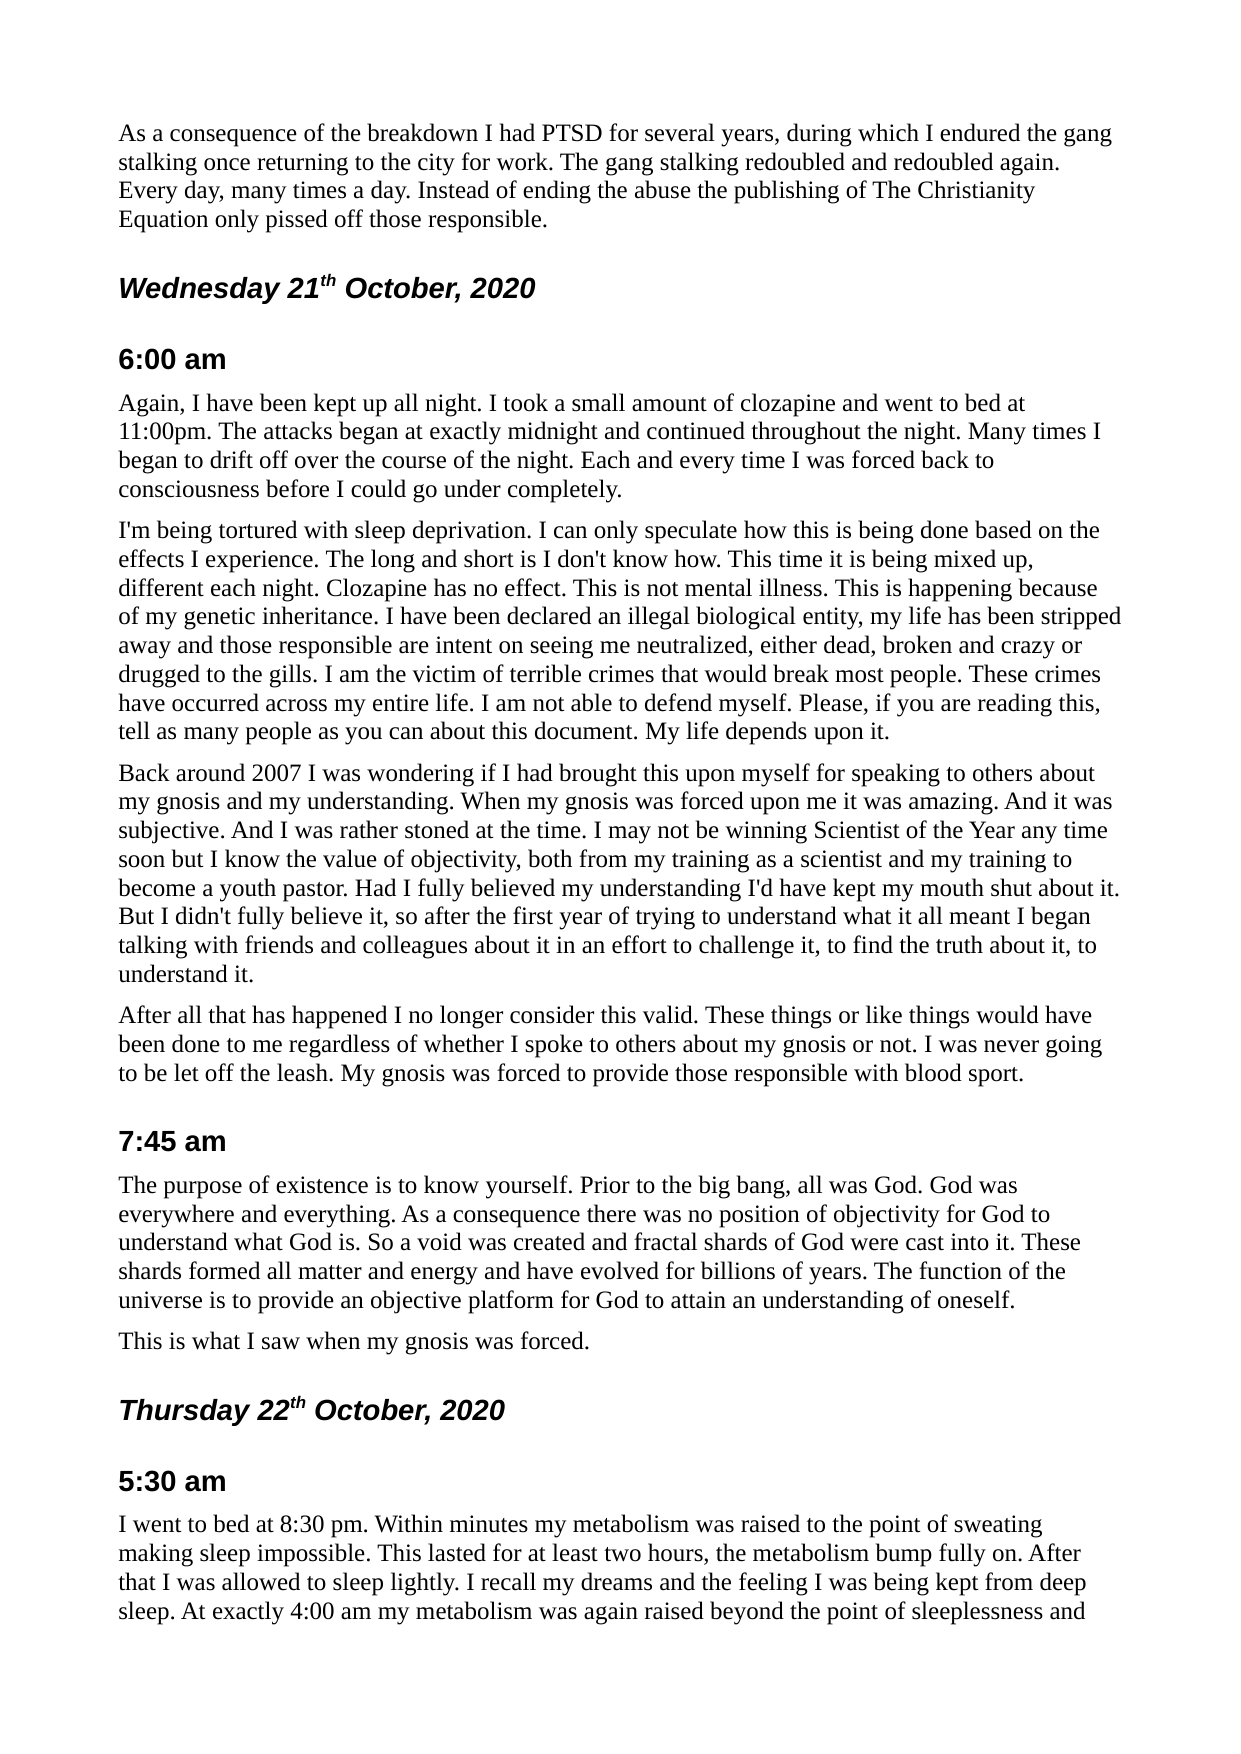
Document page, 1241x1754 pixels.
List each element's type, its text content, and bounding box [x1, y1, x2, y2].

text I went to bed at 8:30 pm. Within minutes my metabolism was raised to the point of sweating making sleep impossible. This lasted for at least two hours, the metabolism bump fully on. After that I was allowed to sleep lightly. I recall my dreams and the feeling I was being kept from deep sleep. At exactly 4:00 am my metabolism was again raised beyond the point of sleeplessness and [118, 1509, 1122, 1624]
text I'm being tortured with sleep deprivation. I can only speculate how this is being done based on the effects I experience. The long and short is I don't know how. This time it is being mixed up, different each night. Clozapine has no effect. This is not mental illness. This is happening because of my genetic inheritance. I have been declared an illegal biological entity, my life has been stripped away and those responsible are intent on seeing me neutralized, either dead, broken and crazy or drugged to the gills. I am the victim of terrible crimes that would break most people. These crimes have occurred across my entire life. I am not able to defend myself. Please, if you are reading this, tell as many people as you can about this document. My life depends upon it. [118, 515, 1122, 745]
text As a consequence of the breakdown I had PTSD for several years, during which I endured the gang stalking once returning to the city for work. The gang stalking redoubled and redoubled again. Every day, many times a day. Instead of ending the abuse the publishing of The Christianity Equation only pissed off those responsible. [118, 118, 1122, 233]
subtitle 6:00 am [118, 342, 1122, 375]
text After all that has happened I no longer consider this valid. These things or like things would have been done to me regardless of whether I spoke to others about my gnosis or not. I was never going to be let off the leash. My gnosis was forced to provide those responsible with blood sport. [118, 1000, 1122, 1086]
text The purpose of existence is to know yourself. Prior to the big bang, all was God. God was everywhere and everything. As a consequence there was no position of objectivity for God to understand what God is. So a void was created and fractal shards of God were cast into it. These shards formed all matter and energy and have evolved for billions of years. The function of the universe is to provide an objective platform for God to attain an understanding of oneself. [118, 1170, 1122, 1314]
text Again, I have been kept up all night. I took a small amount of clozapine and went to bed at 11:00pm. The attacks began at exactly midnight and continued throughout the night. Many times I began to drift off over the course of the night. Each and every time I was forced back to consciousness before I could go under completely. [118, 388, 1122, 503]
subtitle 5:30 am [118, 1463, 1122, 1497]
text This is what I saw when my gnosis was forced. [118, 1326, 1122, 1355]
text Back around 2007 I was wondering if I had brought this upon myself for speaking to others about my gnosis and my understanding. When my gnosis was forced upon me it was amazing. And it was subjective. And I was rather stoned at the time. I may not be winning Scientist of the Year any time soon but I know the value of objectivity, both from my training as a scientist and my training to become a youth pastor. Had I fully believed my understanding I'd have kept my mouth shut about it. But I didn't fully believe it, so after the first year of trying to understand what it all meant I began talking with friends and colleagues about it in an effort to challenge it, to find the truth about it, to understand it. [118, 758, 1122, 988]
subtitle Thursday 22th October, 2020 [118, 1392, 1122, 1426]
subtitle 7:45 am [118, 1124, 1122, 1157]
subtitle Wednesday 21th October, 2020 [118, 271, 1122, 304]
